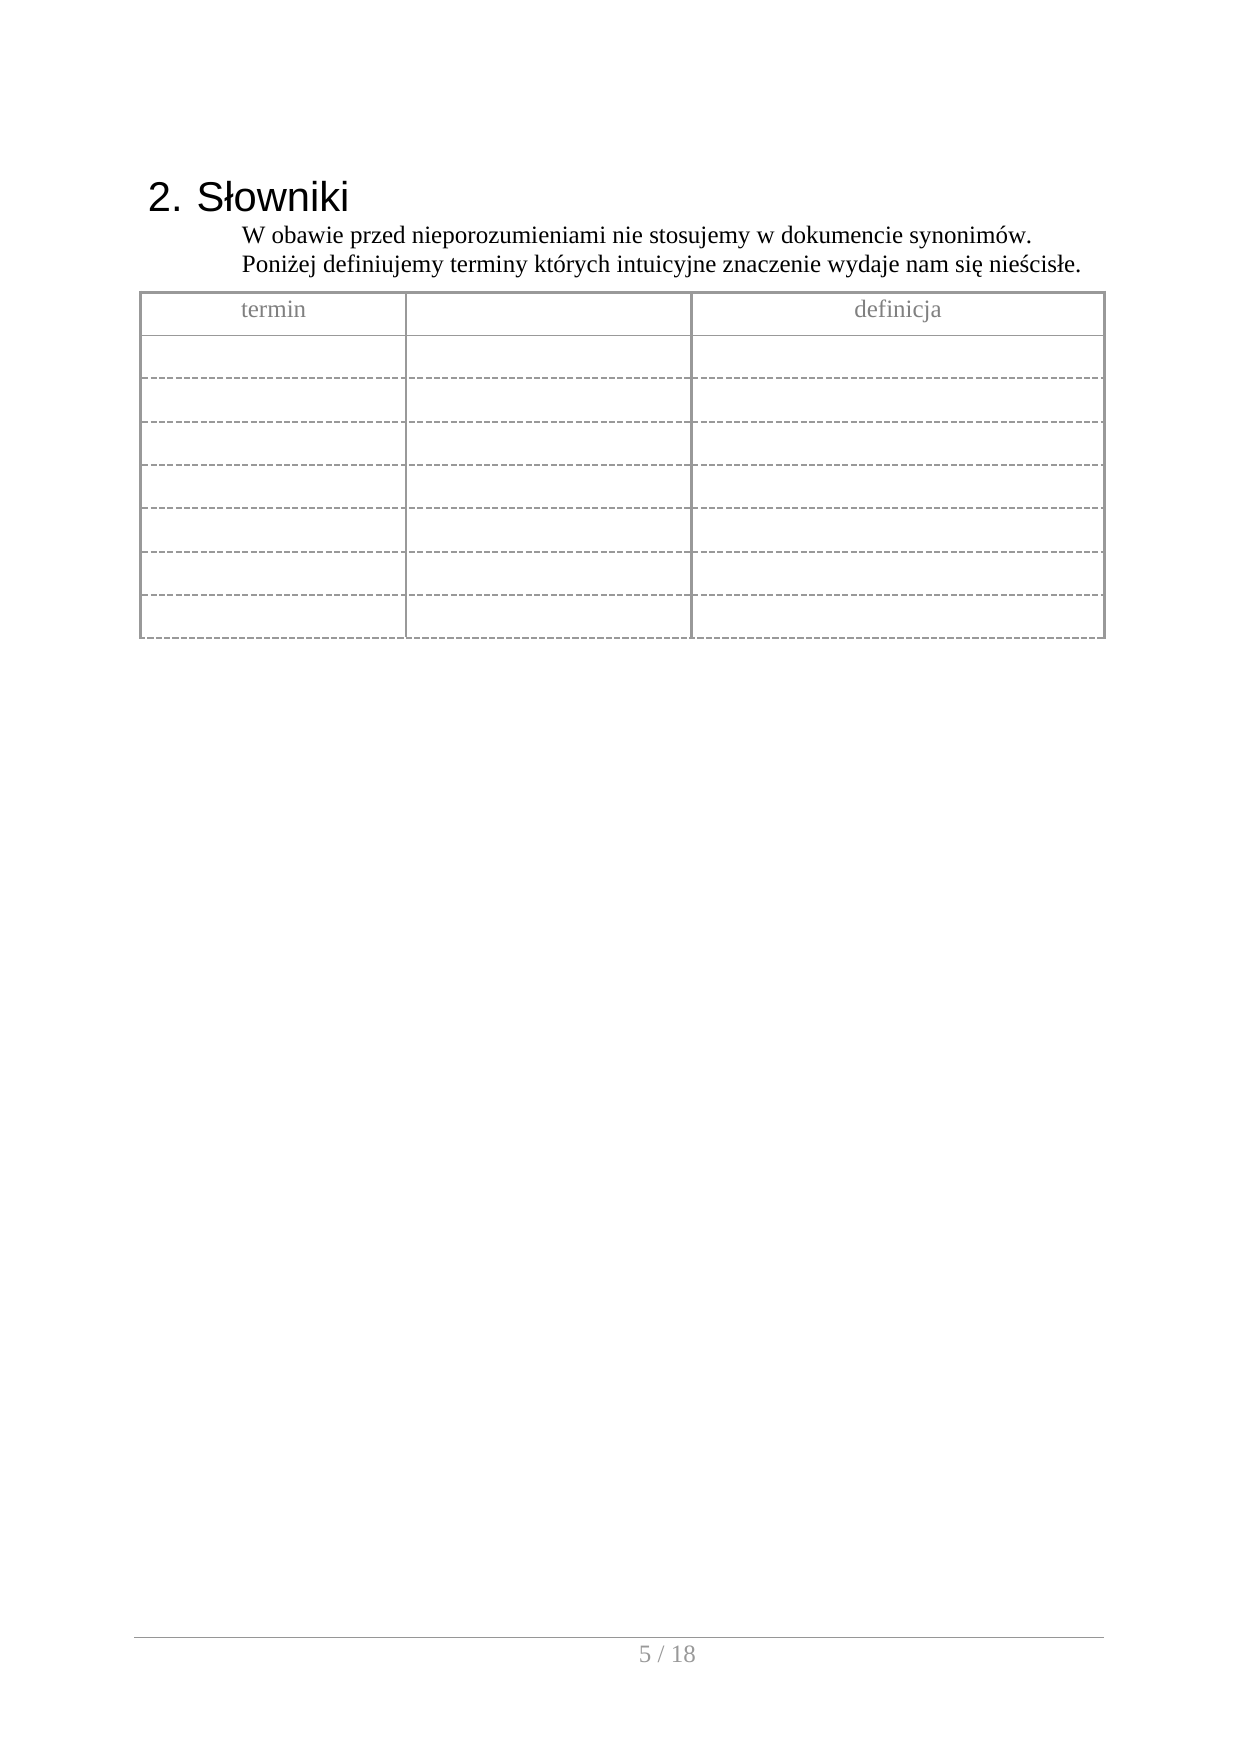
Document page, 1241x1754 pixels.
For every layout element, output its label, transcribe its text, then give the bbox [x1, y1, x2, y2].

table_cell [407, 594, 690, 637]
table_cell [693, 464, 1103, 507]
table_cell [693, 551, 1103, 594]
table_cell [142, 551, 405, 594]
table_header definicja [693, 294, 1103, 335]
subtitle Słowniki [148, 173, 1092, 221]
table_cell [142, 377, 405, 421]
table_cell [142, 336, 405, 377]
table_cell [693, 377, 1103, 421]
table_header [407, 294, 690, 335]
table_cell [407, 464, 690, 507]
table_cell [407, 551, 690, 594]
table_cell [142, 464, 405, 507]
table_cell [142, 594, 405, 637]
text W obawie przed nieporozumieniami nie stosujemy w dokumencie synonimów. Poniżej definiujemy terminy których intuicyjne znaczenie wydaje nam się nieścisłe. [242, 221, 1092, 278]
table_cell [142, 421, 405, 464]
table_cell [142, 507, 405, 551]
table_header termin [142, 294, 405, 335]
table_cell [693, 507, 1103, 551]
table_cell [407, 507, 690, 551]
table_cell [693, 421, 1103, 464]
table_cell [407, 421, 690, 464]
table_cell [407, 377, 690, 421]
table_cell [693, 594, 1103, 637]
table_cell [407, 336, 690, 377]
table_cell [693, 336, 1103, 377]
